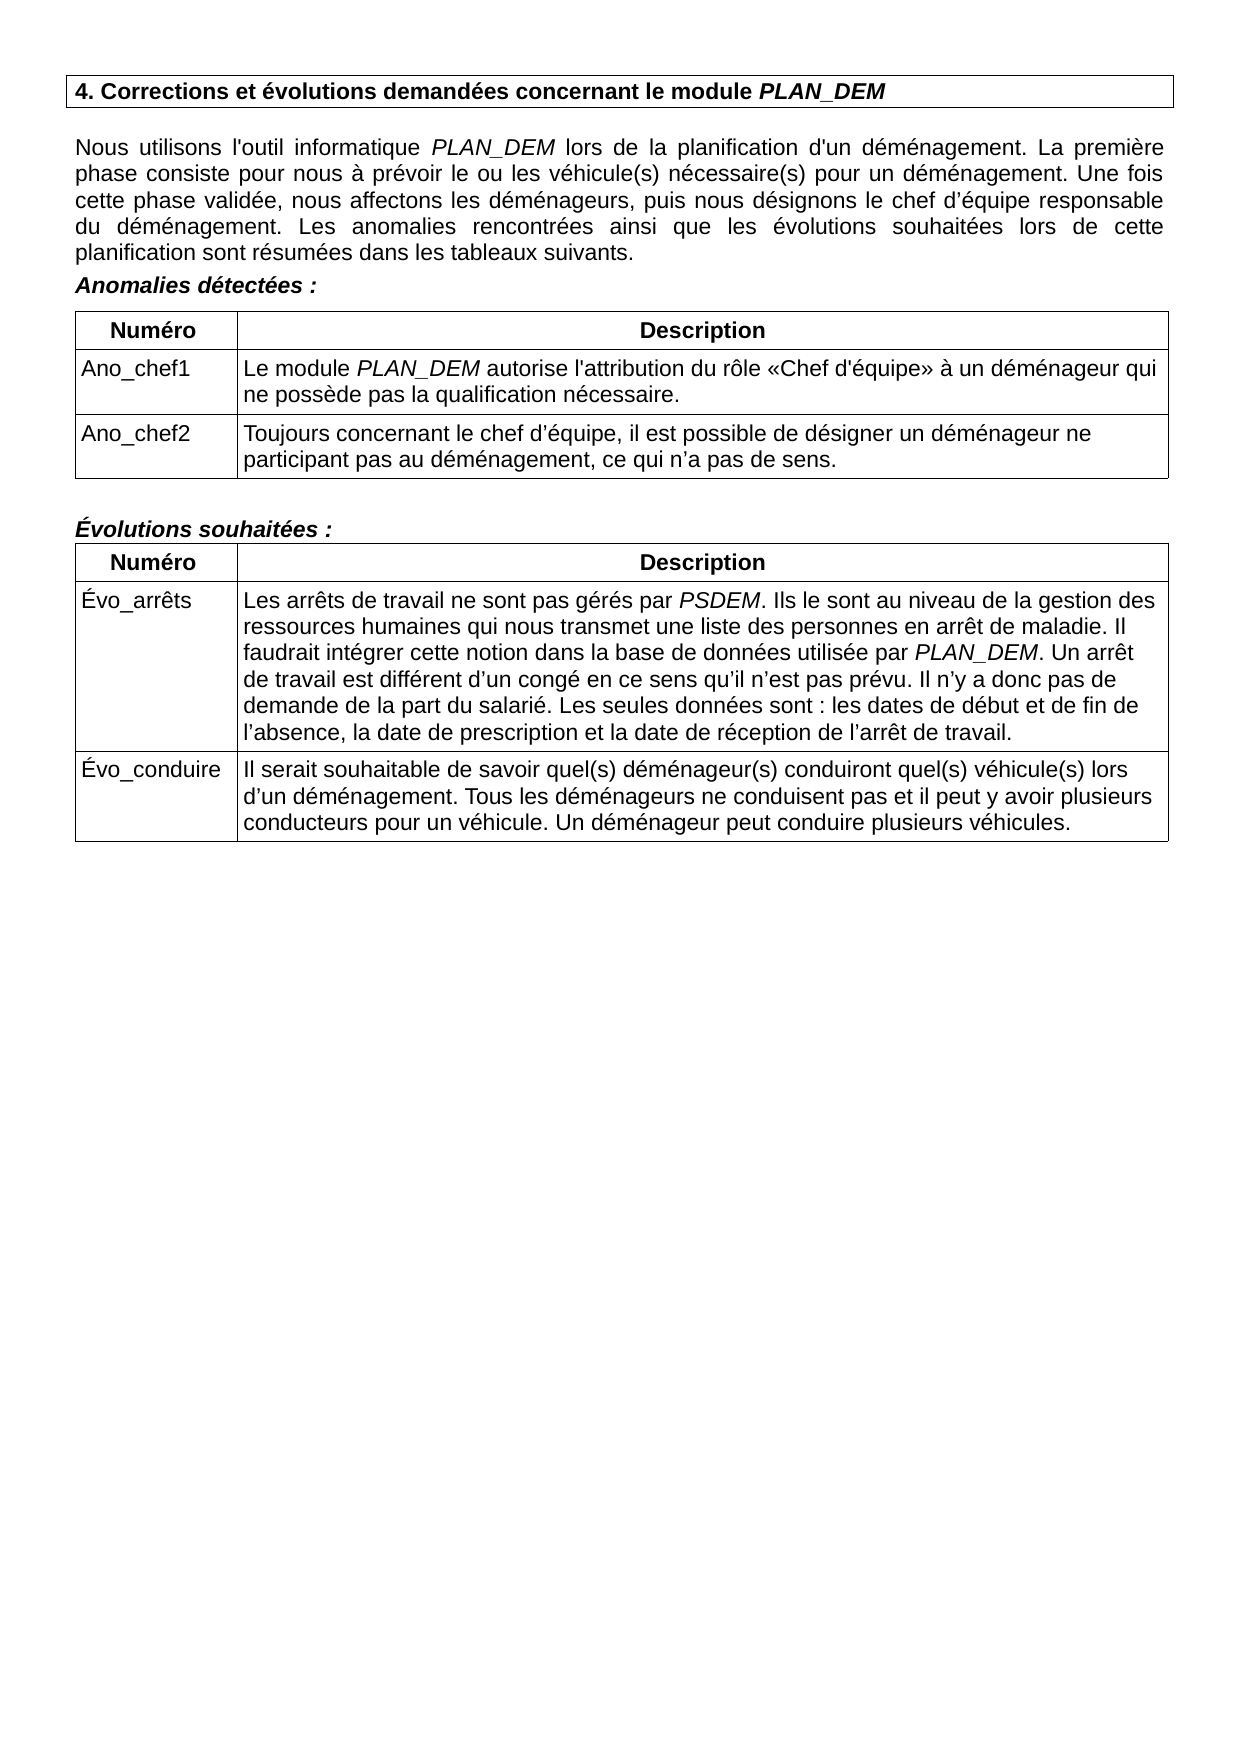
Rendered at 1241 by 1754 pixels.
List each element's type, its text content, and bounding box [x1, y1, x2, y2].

table_header Description [238, 312, 1168, 349]
table_cell Les arrêts de travail ne sont pas gérés par PSDEM. Ils le sont au niveau de la gestion des ressources humaines qui nous transmet une liste des personnes en arrêt de maladie. Il faudrait intégrer cette notion dans la base de données utilisée par PLAN_DEM. Un arrêt de travail est différent d’un congé en ce sens qu’il n’est pas prévu. Il n’y a donc pas de demande de la part du salarié. Les seules données sont : les dates de début et de fin de l’absence, la date de prescription et la date de réception de l’arrêt de travail. [238, 582, 1168, 751]
table_cell Il serait souhaitable de savoir quel(s) déménageur(s) conduiront quel(s) véhicule(s) lors d’un déménagement. Tous les déménageurs ne conduisent pas et il peut y avoir plusieurs conducteurs pour un véhicule. Un déménageur peut conduire plusieurs véhicules. [238, 752, 1168, 841]
table_header Description [238, 544, 1168, 581]
table_cell Ano_chef1 [76, 350, 237, 413]
table_header Numéro [76, 544, 237, 581]
table_cell Le module PLAN_DEM autorise l'attribution du rôle «Chef d'équipe» à un déménageur qui ne possède pas la qualification nécessaire. [238, 350, 1168, 413]
text Anomalies détectées : [75, 272, 1165, 298]
table_cell Toujours concernant le chef d’équipe, il est possible de désigner un déménageur ne participant pas au déménagement, ce qui n’a pas de sens. [238, 415, 1168, 478]
table_cell Évo_arrêts [76, 582, 237, 751]
table_cell Évo_conduire [76, 752, 237, 841]
table_header Numéro [76, 312, 237, 349]
text Évolutions souhaitées : [75, 516, 1165, 543]
text 4. Corrections et évolutions demandées concernant le module PLAN_DEM [67, 76, 1173, 107]
text Nous utilisons l'outil informatique PLAN_DEM lors de la planification d'un déménagement. La première phase consiste pour nous à prévoir le ou les véhicule(s) nécessaire(s) pour un déménagement. Une fois cette phase validée, nous affectons les déménageurs, puis nous désignons le chef d’équipe responsable du déménagement. Les anomalies rencontrées ainsi que les évolutions souhaitées lors de cette planification sont résumées dans les tableaux suivants. [75, 134, 1165, 266]
table_cell Ano_chef2 [76, 415, 237, 478]
